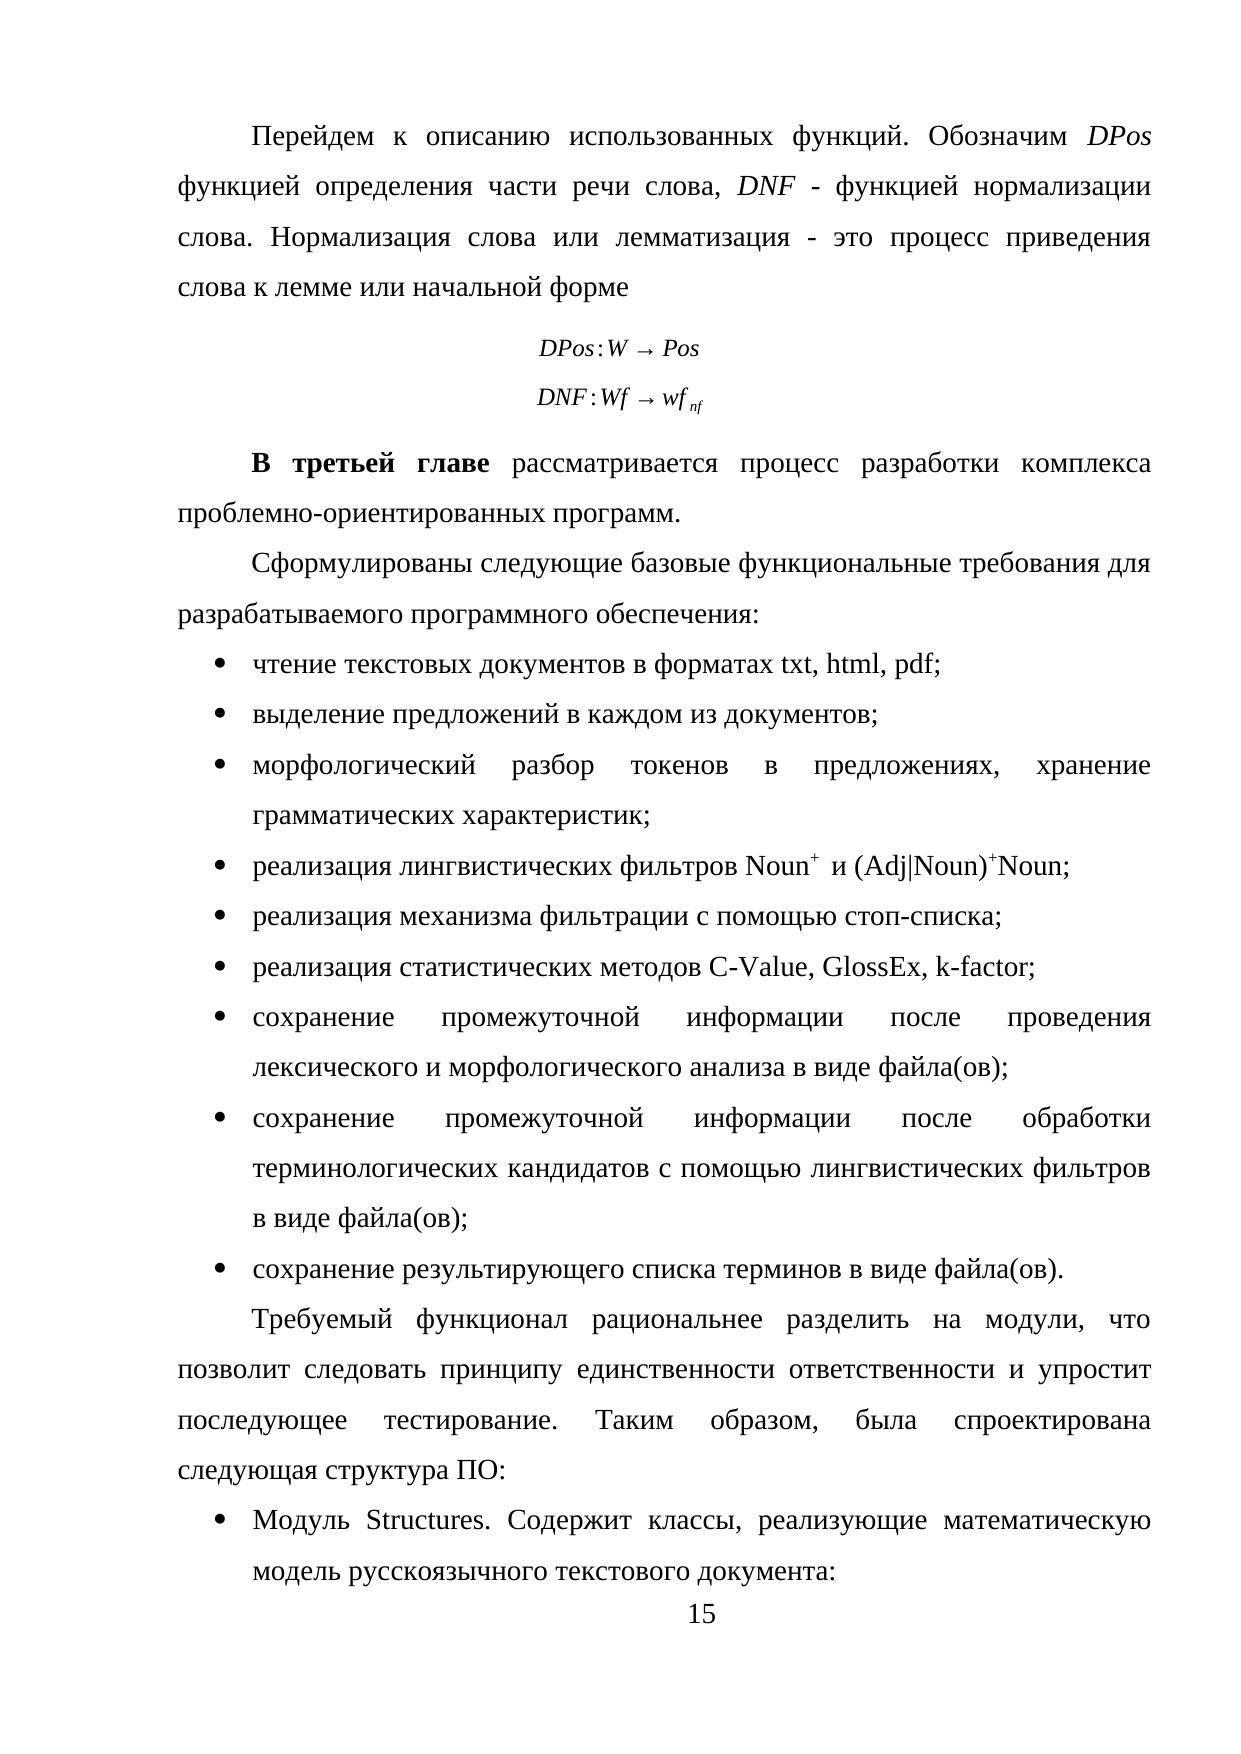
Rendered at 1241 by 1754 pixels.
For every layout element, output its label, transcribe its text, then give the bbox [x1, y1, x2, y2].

list реализация механизма фильтрации с помощью стоп-списка; [215, 898, 1152, 932]
list морфологический разбор токенов в предложениях, хранение грамматических характеристик; [215, 747, 1152, 831]
list выделение предложений в каждом из документов; [215, 697, 1152, 730]
list реализация лингвистических фильтров Noun+ и (Adj|Noun)+Noun; [215, 848, 1152, 881]
list чтение текстовых документов в форматах txt, html, pdf; [215, 646, 1152, 680]
list сохранение промежуточной информации после обработки терминологических кандидатов с помощью лингвистических фильтров в виде файла(ов); [215, 1100, 1152, 1234]
list Модуль Structures. Содержит классы, реализующие математическую модель русскоязычного текстового документа: [215, 1502, 1152, 1586]
list реализация статистических методов C-Value, GlossEx, k-factor; [215, 949, 1152, 982]
text Требуемый функционал рациональнее разделить на модули, что позволит следовать принципу единственности ответственности и упростит последующее тестирование. Таким образом, была спроектирована следующая структура ПО: [177, 1301, 1152, 1486]
list сохранение результирующего списка терминов в виде файла(ов). [215, 1251, 1152, 1284]
text Перейдем к описанию использованных функций. Обозначим DPos функцией определения части речи слова, DNF - функцией нормализации слова. Нормализация слова или лемматизация - это процесс приведения слова к лемме или начальной форме [177, 118, 1152, 303]
list сохранение промежуточной информации после проведения лексического и морфологического анализа в виде файла(ов); [215, 999, 1152, 1083]
text Сформулированы следующие базовые функциональные требования для разрабатываемого программного обеспечения: [177, 546, 1152, 629]
subtitle В третьей главе рассматривается процесс разработки комплекса проблемно-ориентированных программ. [177, 445, 1152, 529]
